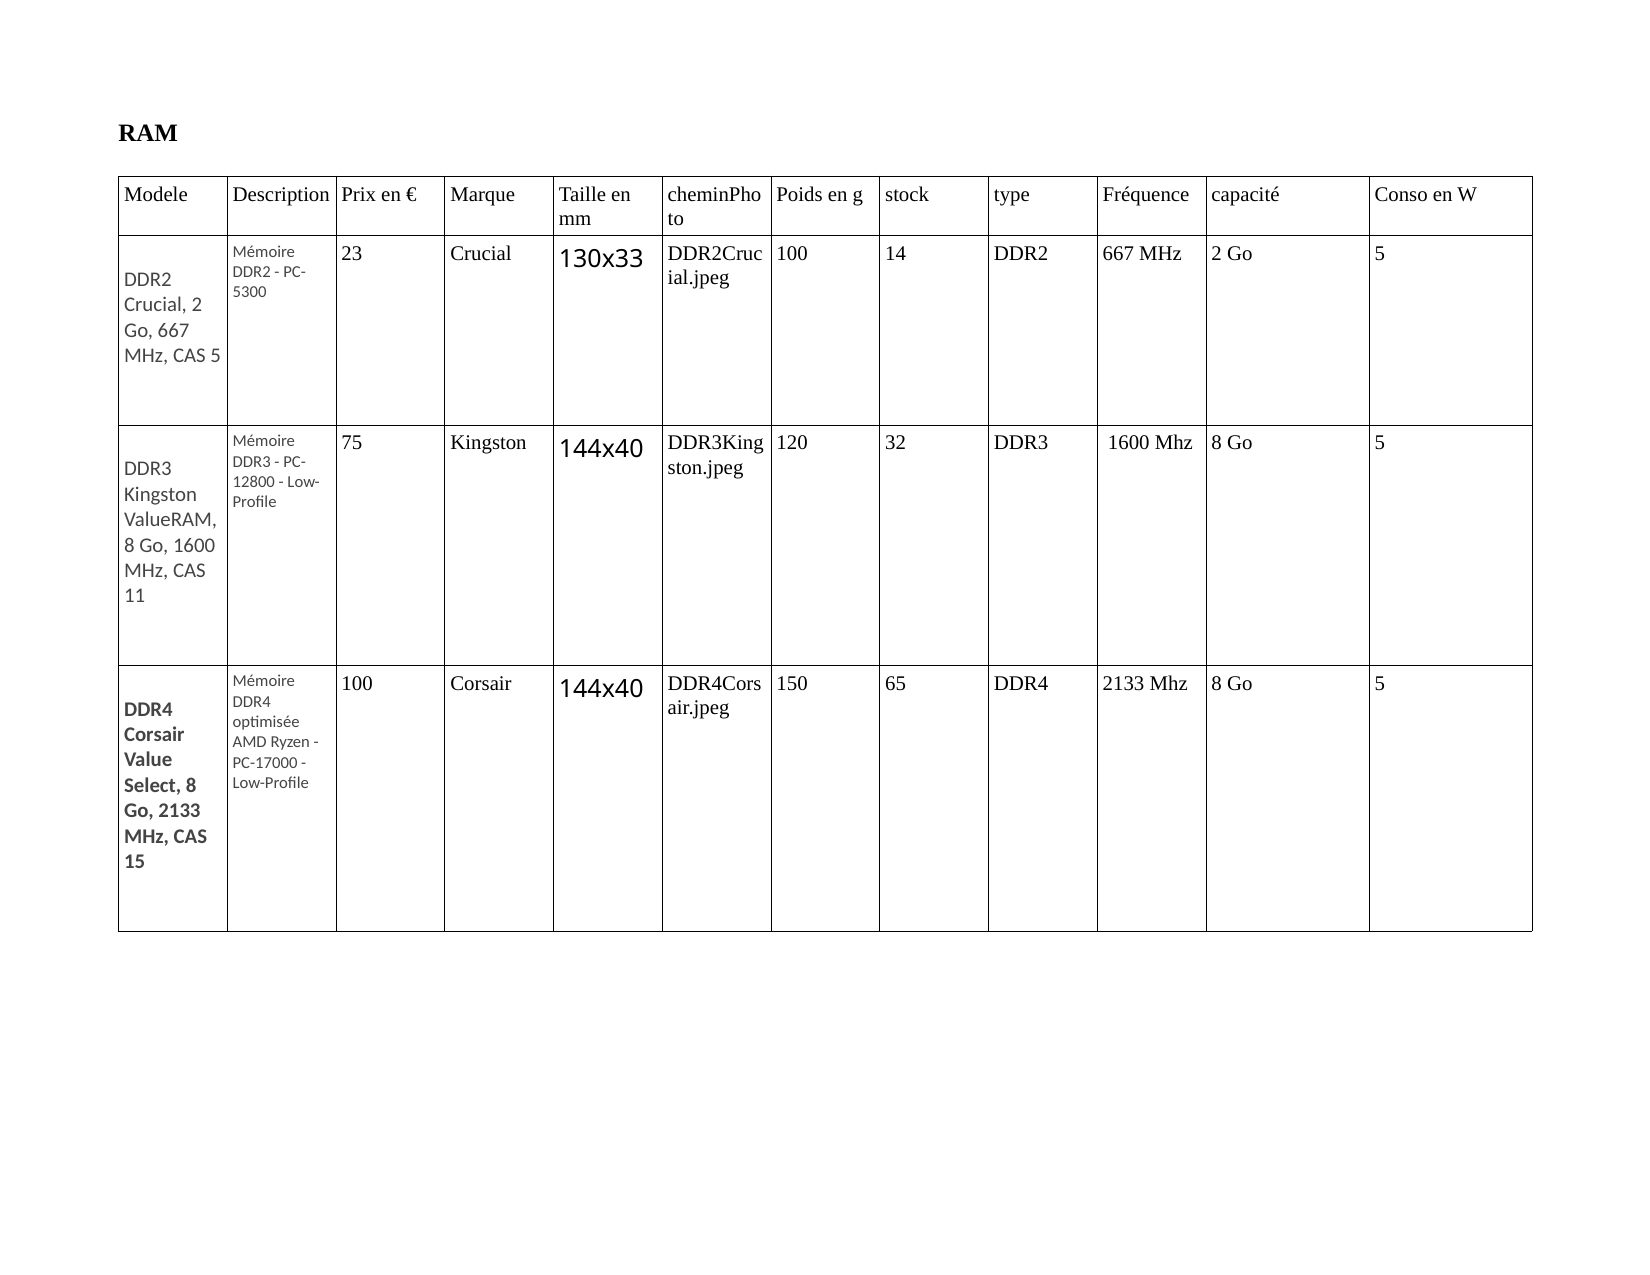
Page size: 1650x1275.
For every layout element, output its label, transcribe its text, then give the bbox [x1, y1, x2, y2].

table_header Prix en € [337, 177, 444, 235]
table_header cheminPhoto [663, 177, 771, 235]
table_header Poids en g [772, 177, 879, 235]
table_cell 150 [772, 666, 879, 931]
table_cell 667 MHz [1098, 236, 1206, 425]
table_cell 130x33 [554, 236, 662, 425]
table_cell 120 [772, 426, 879, 665]
table_cell DDR2 Crucial, 2 Go, 667 MHz, CAS 5 [119, 236, 227, 425]
table_cell Corsair [445, 666, 553, 931]
table_cell 144x40 [554, 426, 662, 665]
table_cell DDR3 Kingston ValueRAM, 8 Go, 1600 MHz, CAS 11 [119, 426, 227, 665]
table_cell 23 [337, 236, 444, 425]
table_cell Mémoire DDR3 - PC-12800 - Low-Profile [228, 426, 336, 665]
table_cell 100 [772, 236, 879, 425]
table_cell DDR4 [989, 666, 1097, 931]
table_header stock [880, 177, 988, 235]
table_cell 144x40 [554, 666, 662, 931]
table_cell 65 [880, 666, 988, 931]
table_cell 5 [1370, 666, 1532, 931]
table_cell DDR2Crucial.jpeg [663, 236, 771, 425]
table_cell 1600 Mhz [1098, 426, 1206, 665]
table_cell Mémoire DDR2 - PC-5300 [228, 236, 336, 425]
table_cell DDR2 [989, 236, 1097, 425]
table_cell DDR3 [989, 426, 1097, 665]
table_cell 75 [337, 426, 444, 665]
table_header Fréquence [1098, 177, 1206, 235]
table_cell 100 [337, 666, 444, 931]
table_header type [989, 177, 1097, 235]
table_cell 5 [1370, 426, 1532, 665]
table_header Conso en W [1370, 177, 1532, 235]
table_header Modele [119, 177, 227, 235]
table_cell 32 [880, 426, 988, 665]
text RAM [118, 118, 1532, 147]
table_header Taille en mm [554, 177, 662, 235]
table_header Marque [445, 177, 553, 235]
table_cell Kingston [445, 426, 553, 665]
table_cell DDR3Kingston.jpeg [663, 426, 771, 665]
table_cell 14 [880, 236, 988, 425]
table_cell 2 Go [1207, 236, 1369, 425]
table_cell DDR4 Corsair Value Select, 8 Go, 2133 MHz, CAS 15 [119, 666, 227, 931]
table_header capacité [1207, 177, 1369, 235]
table_cell 8 Go [1207, 426, 1369, 665]
table_cell DDR4Corsair.jpeg [663, 666, 771, 931]
table_cell 5 [1370, 236, 1532, 425]
table_cell 8 Go [1207, 666, 1369, 931]
table_cell Mémoire DDR4 optimisée AMD Ryzen - PC-17000 - Low-Profile [228, 666, 336, 931]
table_cell Crucial [445, 236, 553, 425]
table_cell 2133 Mhz [1098, 666, 1206, 931]
table_header Description [228, 177, 336, 235]
